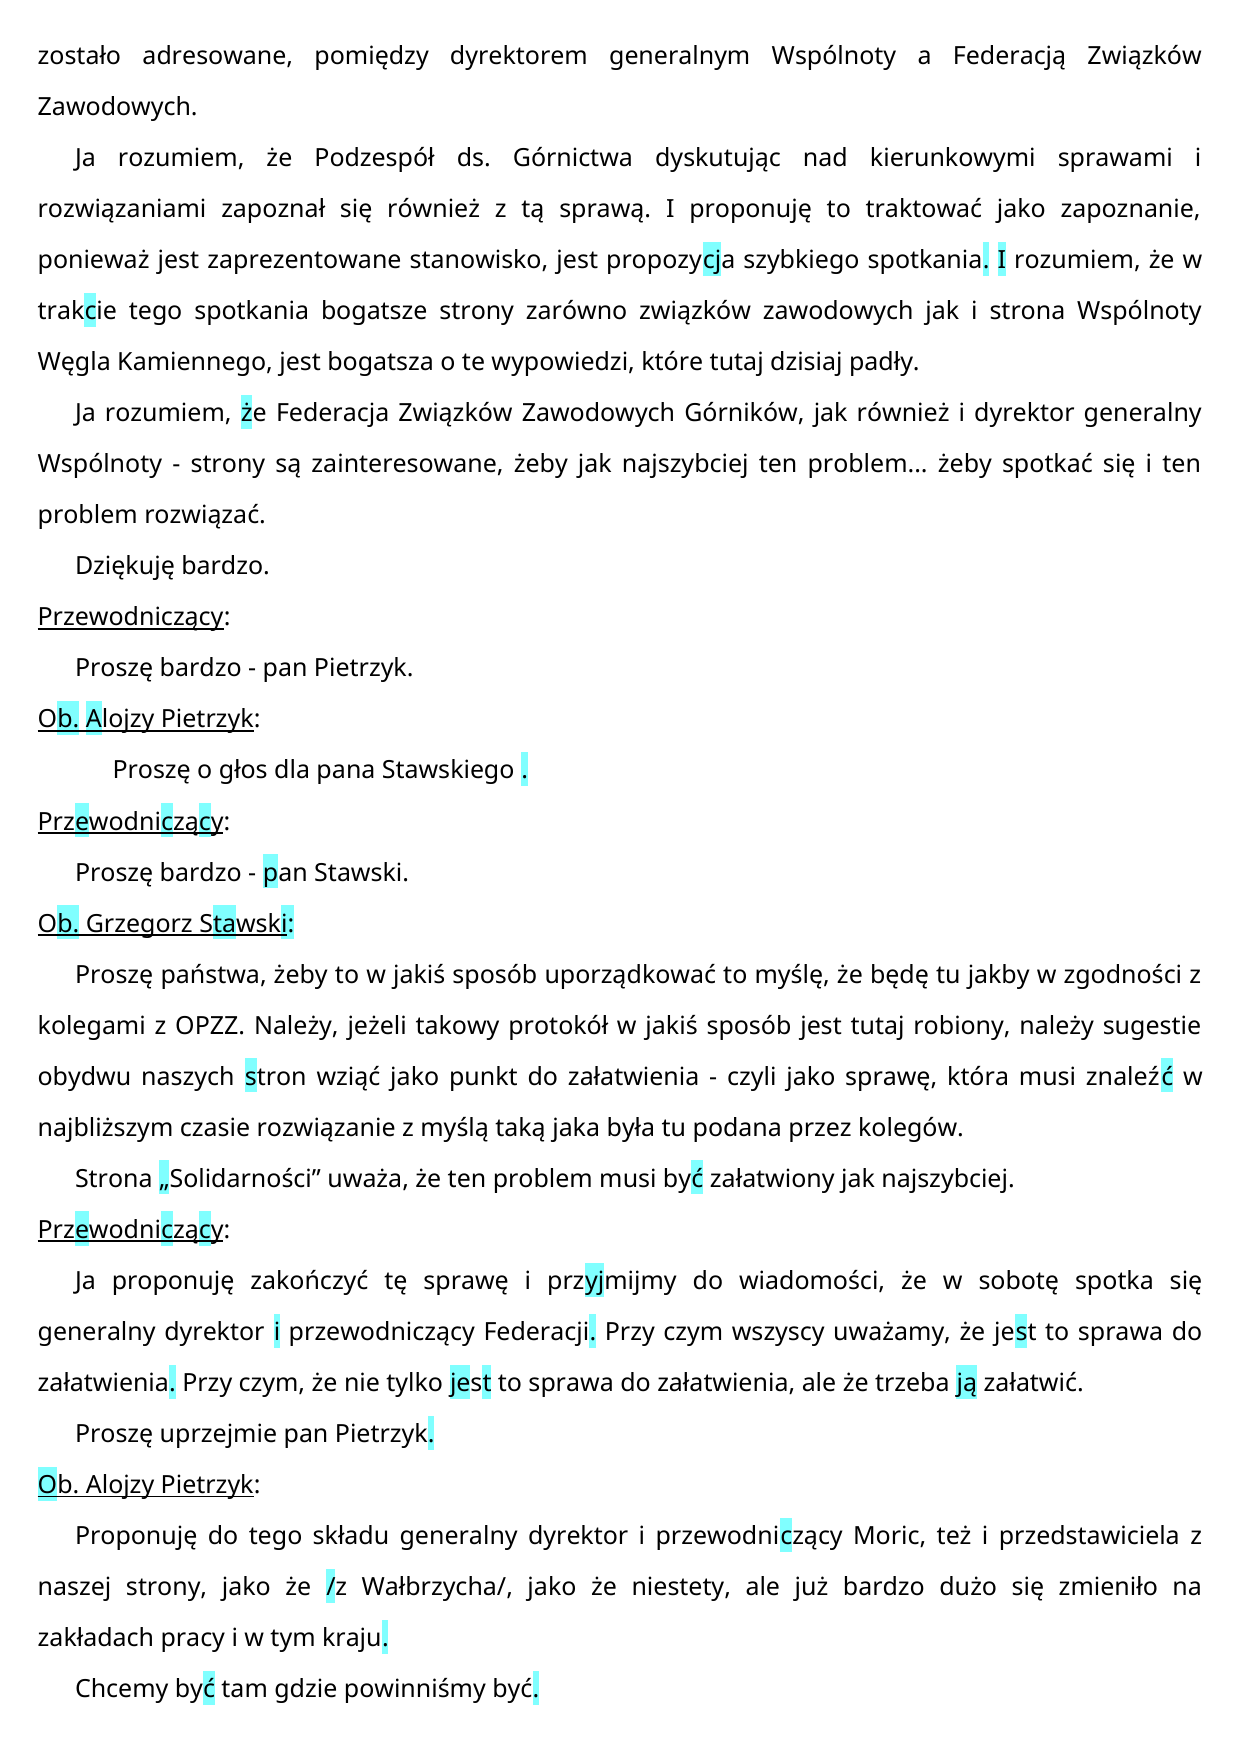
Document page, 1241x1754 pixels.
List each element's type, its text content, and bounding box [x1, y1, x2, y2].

text Ob. Grzegorz Stawski: [37, 905, 1203, 939]
text Ob. Alojzy Pietrzyk: [37, 701, 1203, 735]
text Chcemy być tam gdzie powinniśmy być. [37, 1671, 1203, 1705]
text Ja rozumiem, że Podzespół ds. Górnictwa dyskutując nad kierunkowymi sprawami i rozwiązaniami zapoznał się również z tą sprawą. I proponuję to traktować jako zapoznanie, ponieważ jest zaprezentowane stanowisko, jest propozycja szybkiego spotkania. I rozumiem, że w trakcie tego spotkania bogatsze strony zarówno związków zawodowych jak i strona Wspólnoty Węgla Kamiennego, jest bogatsza o te wypowiedzi, które tutaj dzisiaj padły. [37, 139, 1203, 378]
text Proponuję do tego składu generalny dyrektor i przewodniczący Moric, też i przedstawiciela z naszej strony, jako że /z Wałbrzycha/, jako że niestety, ale już bardzo dużo się zmieniło na zakładach pracy i w tym kraju. [37, 1518, 1203, 1654]
text Proszę bardzo - pan Stawski. [37, 854, 1203, 888]
text Proszę państwa, żeby to w jakiś sposób uporządkować to myślę, że będę tu jakby w zgodności z kolegami z OPZZ. Należy, jeżeli takowy protokół w jakiś sposób jest tutaj robiony, należy sugestie obydwu naszych stron wziąć jako punkt do załatwienia - czyli jako sprawę, która musi znaleźć w najbliższym czasie rozwiązanie z myślą taką jaka była tu podana przez kolegów. [37, 956, 1203, 1143]
text Przewodniczący: [37, 1211, 1203, 1246]
text Ja proponuję zakończyć tę sprawę i przyjmijmy do wiadomości, że w sobotę spotka się generalny dyrektor i przewodniczący Federacji. Przy czym wszyscy uważamy, że jest to sprawa do załatwienia. Przy czym, że nie tylko jest to sprawa do załatwienia, ale że trzeba ją załatwić. [37, 1262, 1203, 1399]
text Strona „Solidarności” uważa, że ten problem musi być załatwiony jak najszybciej. [37, 1160, 1203, 1194]
text Ob. Alojzy Pietrzyk: [37, 1467, 1203, 1501]
text Przewodniczący: [37, 803, 1203, 837]
text Przewodniczący: [37, 599, 1203, 633]
text Proszę o głos dla pana Stawskiego . [75, 752, 1203, 786]
text Ja rozumiem, że Federacja Związków Zawodowych Górników, jak również i dyrektor generalny Wspólnoty - strony są zainteresowane, żeby jak najszybciej ten problem... żeby spotkać się i ten problem rozwiązać. [37, 395, 1203, 531]
text Proszę bardzo - pan Pietrzyk. [37, 650, 1203, 684]
text Dziękuję bardzo. [37, 548, 1203, 582]
text zostało adresowane, pomiędzy dyrektorem generalnym Wspólnoty a Federacją Związków Zawodowych. [37, 37, 1203, 123]
text Proszę uprzejmie pan Pietrzyk. [37, 1416, 1203, 1450]
